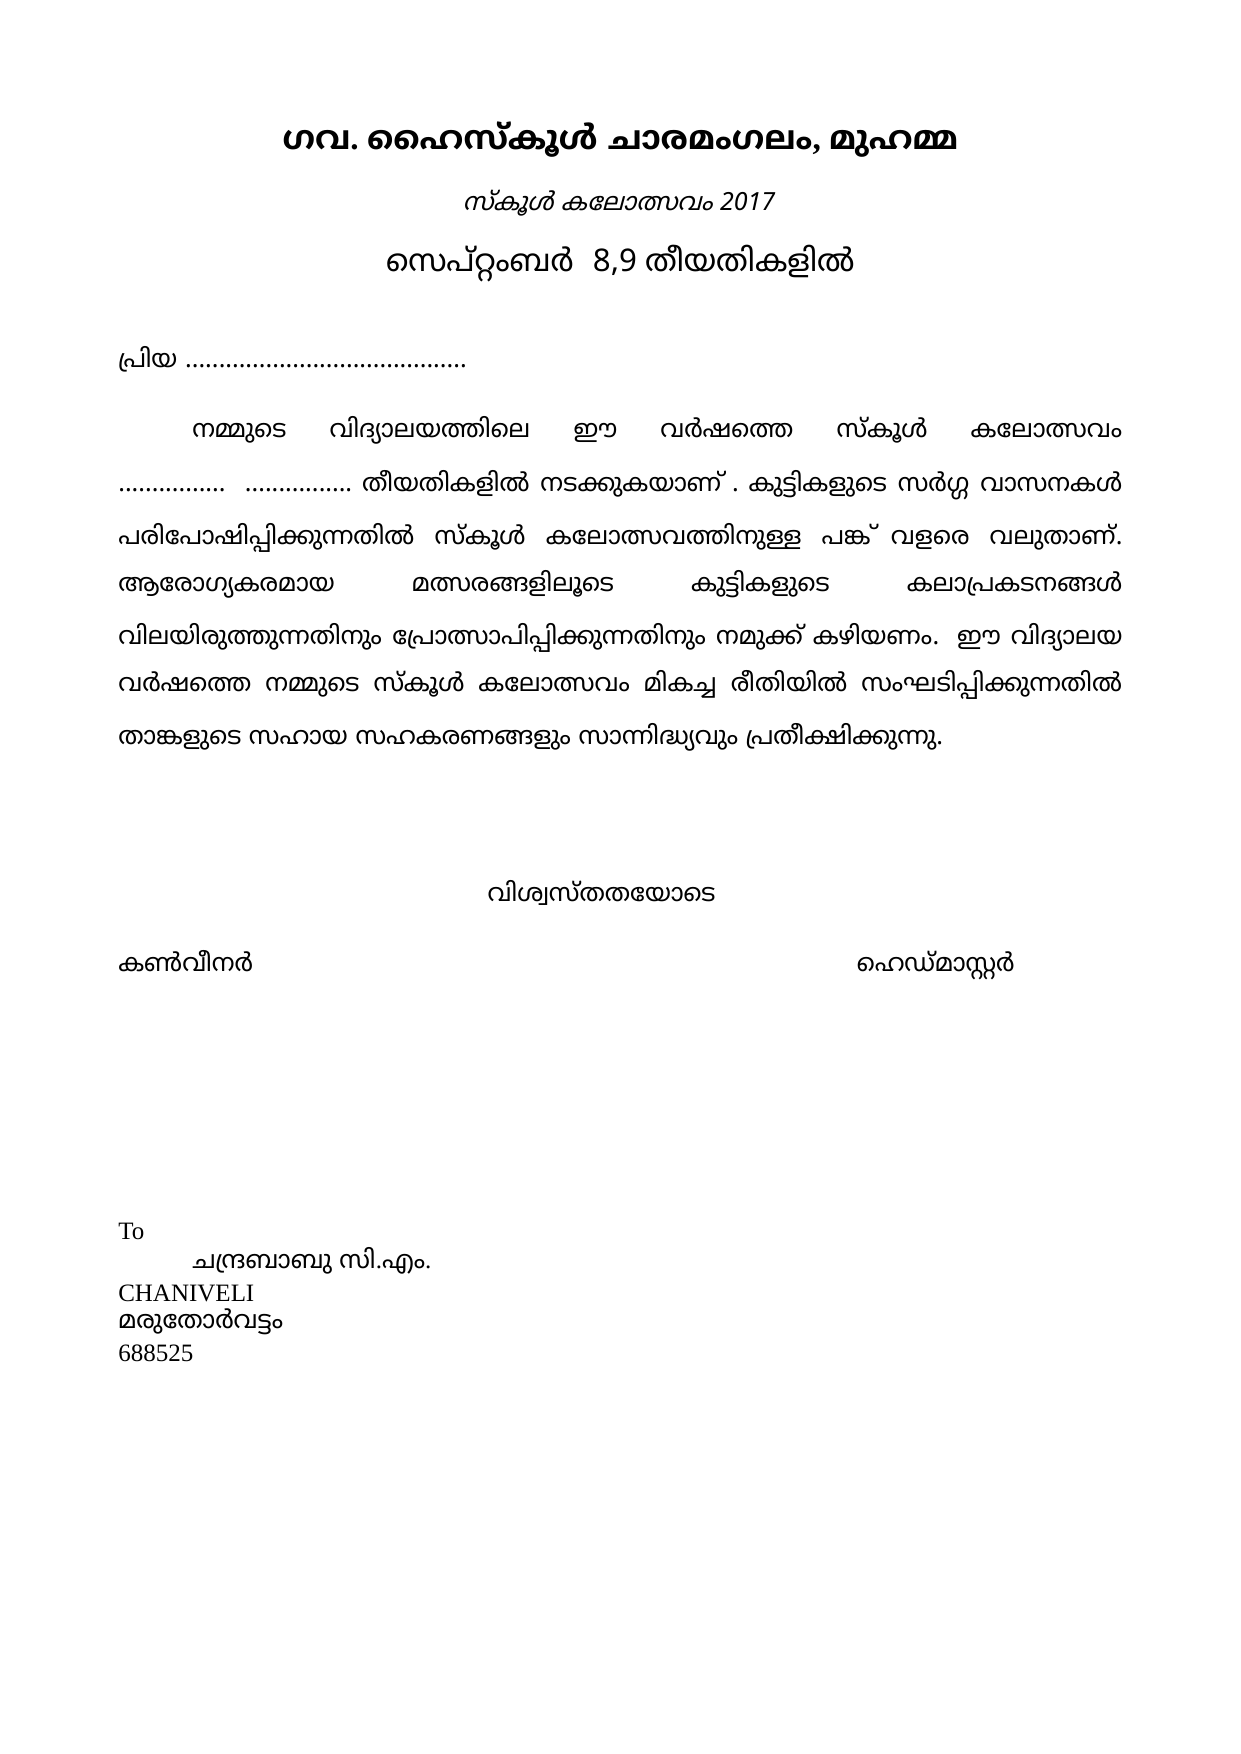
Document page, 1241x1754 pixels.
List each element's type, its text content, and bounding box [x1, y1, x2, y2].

text സ്കൂള്‍ കലോത്സവം 2017 [118, 184, 1122, 220]
text To [118, 1216, 1122, 1245]
text നമ്മുടെ വിദ്യാലയത്തിലെ ഈ വര്‍ഷത്തെ സ്കൂള്‍ കലോത്സവം ................ ................ തീയതികളില്‍ നടക്കുകയാണ് . കുട്ടികളുടെ സര്‍ഗ്ഗ വാസനകള്‍ പരിപോഷിപ്പിക്കുന്നതില്‍ സ്കൂള്‍ കലോത്സവത്തിനുള്ള പങ്ക് വളരെ വലുതാണ്. ആരോഗ്യകരമായ മത്സരങ്ങളിലൂടെ കുട്ടികളുടെ കലാപ്രകടനങ്ങള്‍ വിലയിരുത്തുന്നതിനും പ്രോത്സാപിപ്പിക്കുന്നതിനും നമുക്ക് കഴിയണം. ഈ വിദ്യാലയ വര്‍ഷത്തെ നമ്മുടെ സ്കൂള്‍ കലോത്സവം മികച്ച രീതിയില്‍ സംഘടിപ്പിക്കുന്നതില്‍ താങ്കളുടെ സഹായ സഹകരണങ്ങളും സാന്നിദ്ധ്യവും പ്രതീക്ഷിക്കുന്നു. [118, 411, 1122, 754]
text വിശ്വസ്തതയോടെ [118, 874, 1122, 911]
text പ്രിയ .......................................... [118, 341, 1122, 377]
text സെപ്റ്റംബര്‍ 8,9 തീയതികളില്‍ [118, 238, 1122, 284]
text 688525 [118, 1338, 1122, 1367]
text ‌‌ [118, 806, 1122, 840]
text CHANIVELI [118, 1278, 1122, 1307]
text കണ്‍വീനര്‍ ഹെഡ്‌മാസ്റ്റര്‍ [118, 945, 1122, 981]
text ചന്ദ്രബാബു സി.എം. [118, 1245, 1122, 1278]
text മരുതോര്‍വട്ടം [118, 1307, 1122, 1338]
text ഗവ. ഹൈസ്കൂള്‍ ചാരമംഗലം, മുഹമ്മ [118, 118, 1122, 162]
